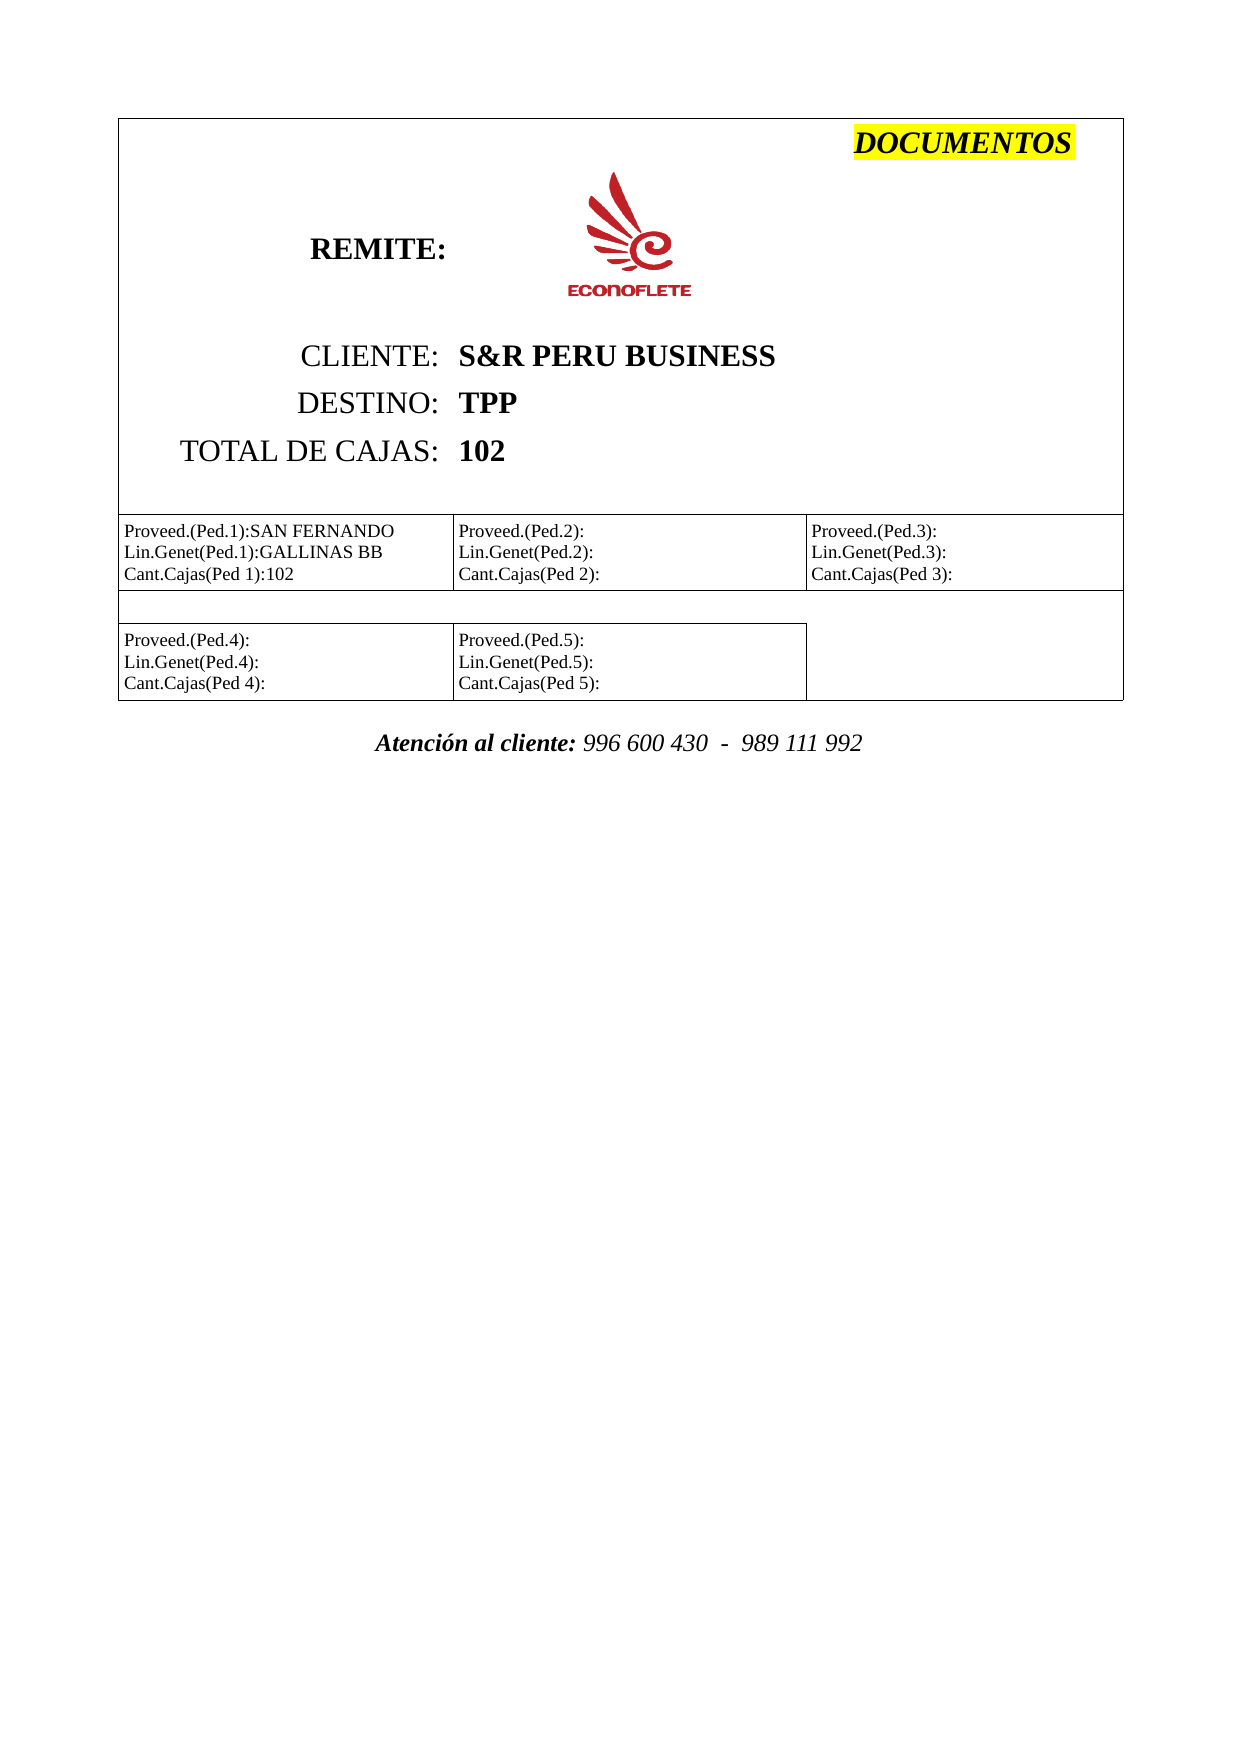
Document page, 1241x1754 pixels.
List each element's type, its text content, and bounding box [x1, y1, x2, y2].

table_cell [119, 474, 453, 514]
table_cell [806, 591, 1123, 623]
table_cell 102 [453, 426, 1123, 474]
text Atención al cliente: 996 600 430 - 989 111 992 [118, 728, 1122, 757]
table_cell Proveed.(Ped.2): Lin.Genet(Ped.2): Cant.Cajas(Ped 2): [454, 515, 806, 590]
table_cell [806, 474, 1123, 514]
table_cell TOTAL DE CAJAS: [119, 426, 453, 474]
table_cell Proveed.(Ped.1):SAN FERNANDO Lin.Genet(Ped.1):GALLINAS BB Cant.Cajas(Ped 1):102 [119, 515, 453, 590]
table_header [119, 119, 453, 166]
table_cell [453, 166, 806, 332]
table_cell Proveed.(Ped.4): Lin.Genet(Ped.4): Cant.Cajas(Ped 4): [119, 624, 453, 699]
table_cell TPP [453, 379, 806, 426]
table_cell [119, 591, 453, 623]
table_cell [807, 623, 1123, 699]
table_cell CLIENTE: [119, 332, 453, 379]
table_cell [453, 474, 806, 514]
table_cell DESTINO: [119, 379, 453, 426]
table_header [453, 119, 806, 166]
table_cell REMITE: [119, 166, 453, 332]
table_cell Proveed.(Ped.5): Lin.Genet(Ped.5): Cant.Cajas(Ped 5): [454, 624, 806, 699]
table_cell [453, 591, 806, 623]
picture [552, 171, 707, 297]
table_cell Proveed.(Ped.3): Lin.Genet(Ped.3): Cant.Cajas(Ped 3): [807, 515, 1123, 590]
table_cell [806, 379, 1123, 426]
table_cell [806, 166, 1123, 332]
table_header DOCUMENTOS [806, 119, 1123, 166]
table_cell S&R PERU BUSINESS [453, 332, 1123, 379]
